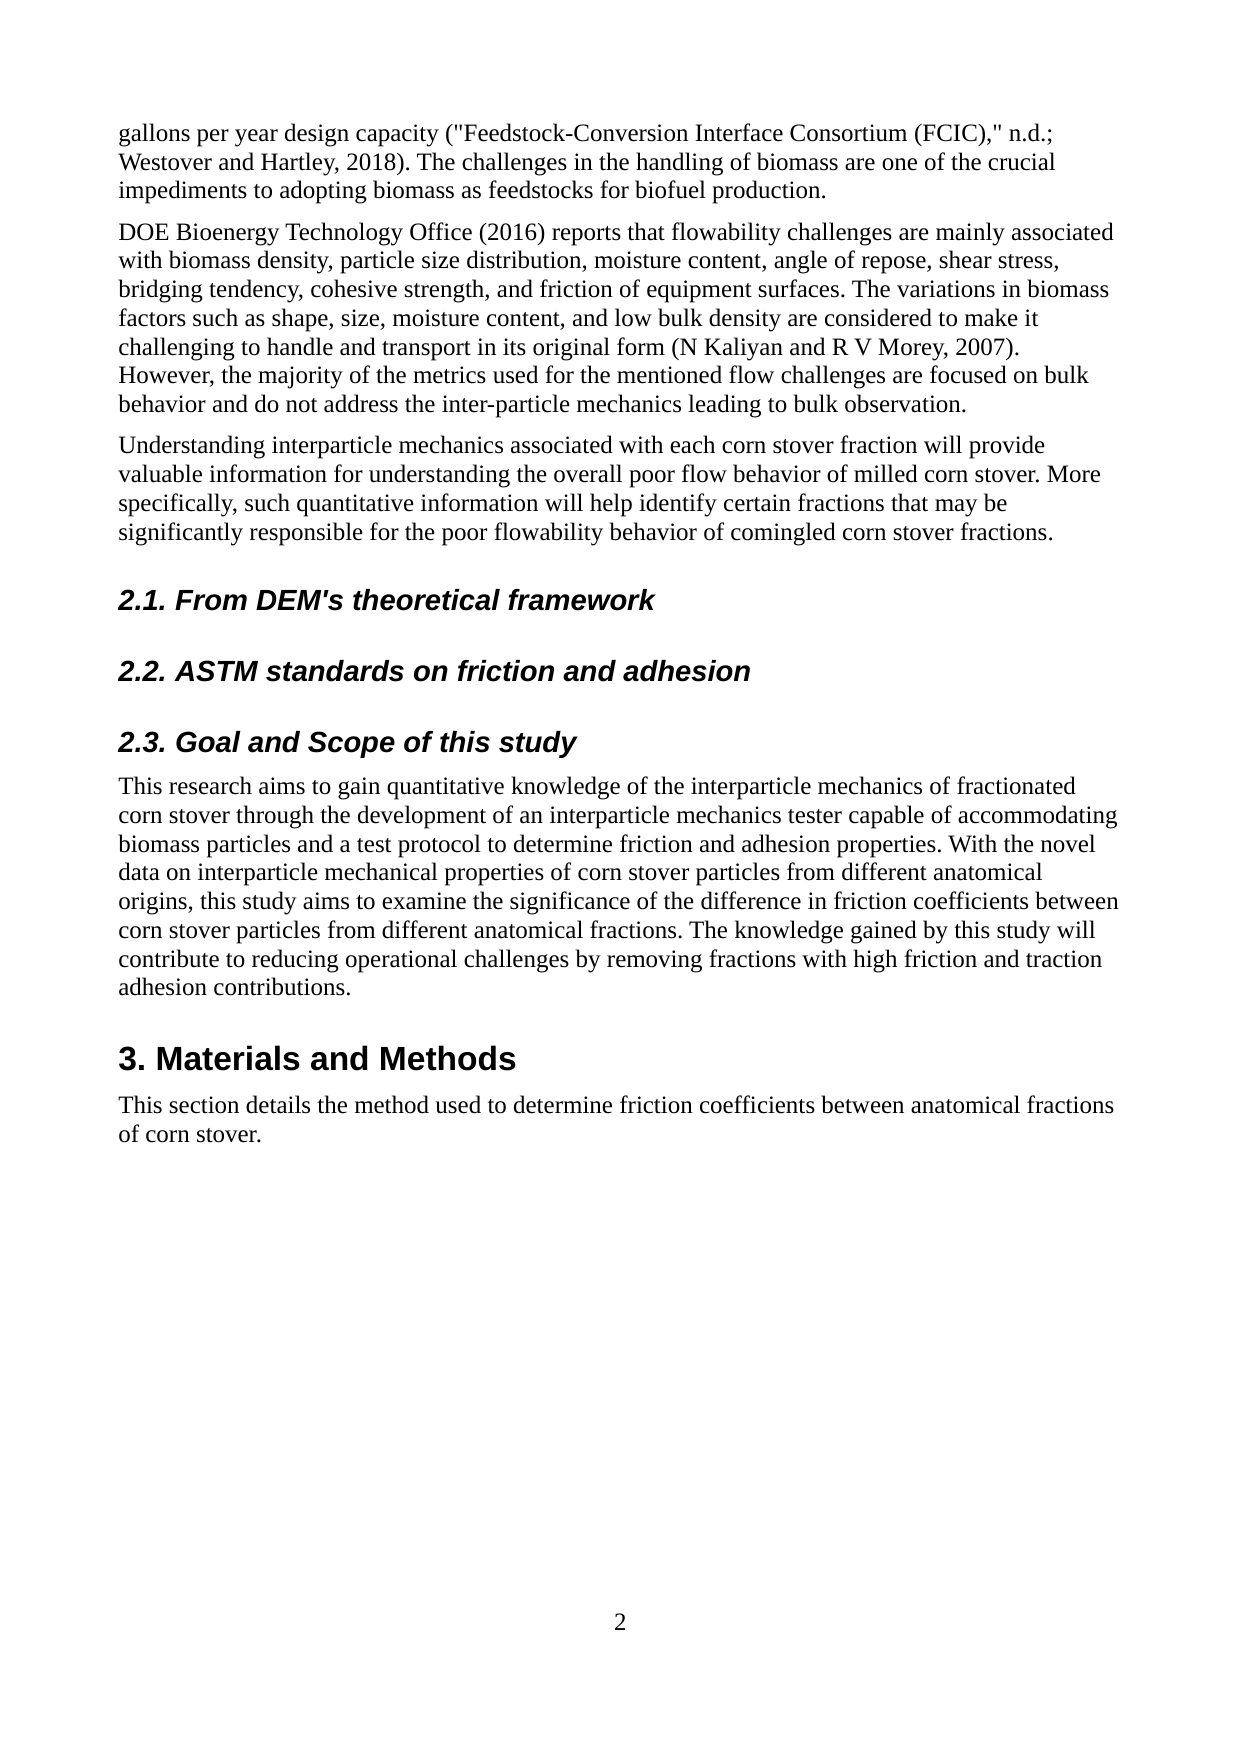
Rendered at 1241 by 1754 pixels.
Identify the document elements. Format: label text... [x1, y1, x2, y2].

subtitle From DEM's theoretical framework [118, 583, 1122, 617]
text This section details the method used to determine friction coefficients between anatomical fractions of corn stover. [118, 1090, 1122, 1147]
text This research aims to gain quantitative knowledge of the interparticle mechanics of fractionated corn stover through the development of an interparticle mechanics tester capable of accommodating biomass particles and a test protocol to determine friction and adhesion properties. With the novel data on interparticle mechanical properties of corn stover particles from different anatomical origins, this study aims to examine the significance of the difference in friction coefficients between corn stover particles from different anatomical fractions. The knowledge gained by this study will contribute to reducing operational challenges by removing fractions with high friction and traction adhesion contributions. [118, 771, 1122, 1001]
text gallons per year design capacity ("Feedstock-Conversion Interface Consortium (FCIC)," n.d.; Westover and Hartley, 2018). The challenges in the handling of biomass are one of the crucial impediments to adopting biomass as feedstocks for biofuel production. [118, 118, 1122, 204]
subtitle ASTM standards on friction and adhesion [118, 654, 1122, 688]
subtitle Materials and Methods [118, 1039, 1122, 1077]
text Understanding interparticle mechanics associated with each corn stover fraction will provide valuable information for understanding the overall poor flow behavior of milled corn stover. More specifically, such quantitative information will help identify certain fractions that may be significantly responsible for the poor flowability behavior of comingled corn stover fractions. [118, 431, 1122, 546]
text DOE Bioenergy Technology Office (2016) reports that flowability challenges are mainly associated with biomass density, particle size distribution, moisture content, angle of repose, shear stress, bridging tendency, cohesive strength, and friction of equipment surfaces. The variations in biomass factors such as shape, size, moisture content, and low bulk density are considered to make it challenging to handle and transport in its original form (N Kaliyan and R V Morey, 2007). However, the majority of the metrics used for the mentioned flow challenges are focused on bulk behavior and do not address the inter-particle mechanics leading to bulk observation. [118, 217, 1122, 418]
subtitle Goal and Scope of this study [118, 725, 1122, 759]
